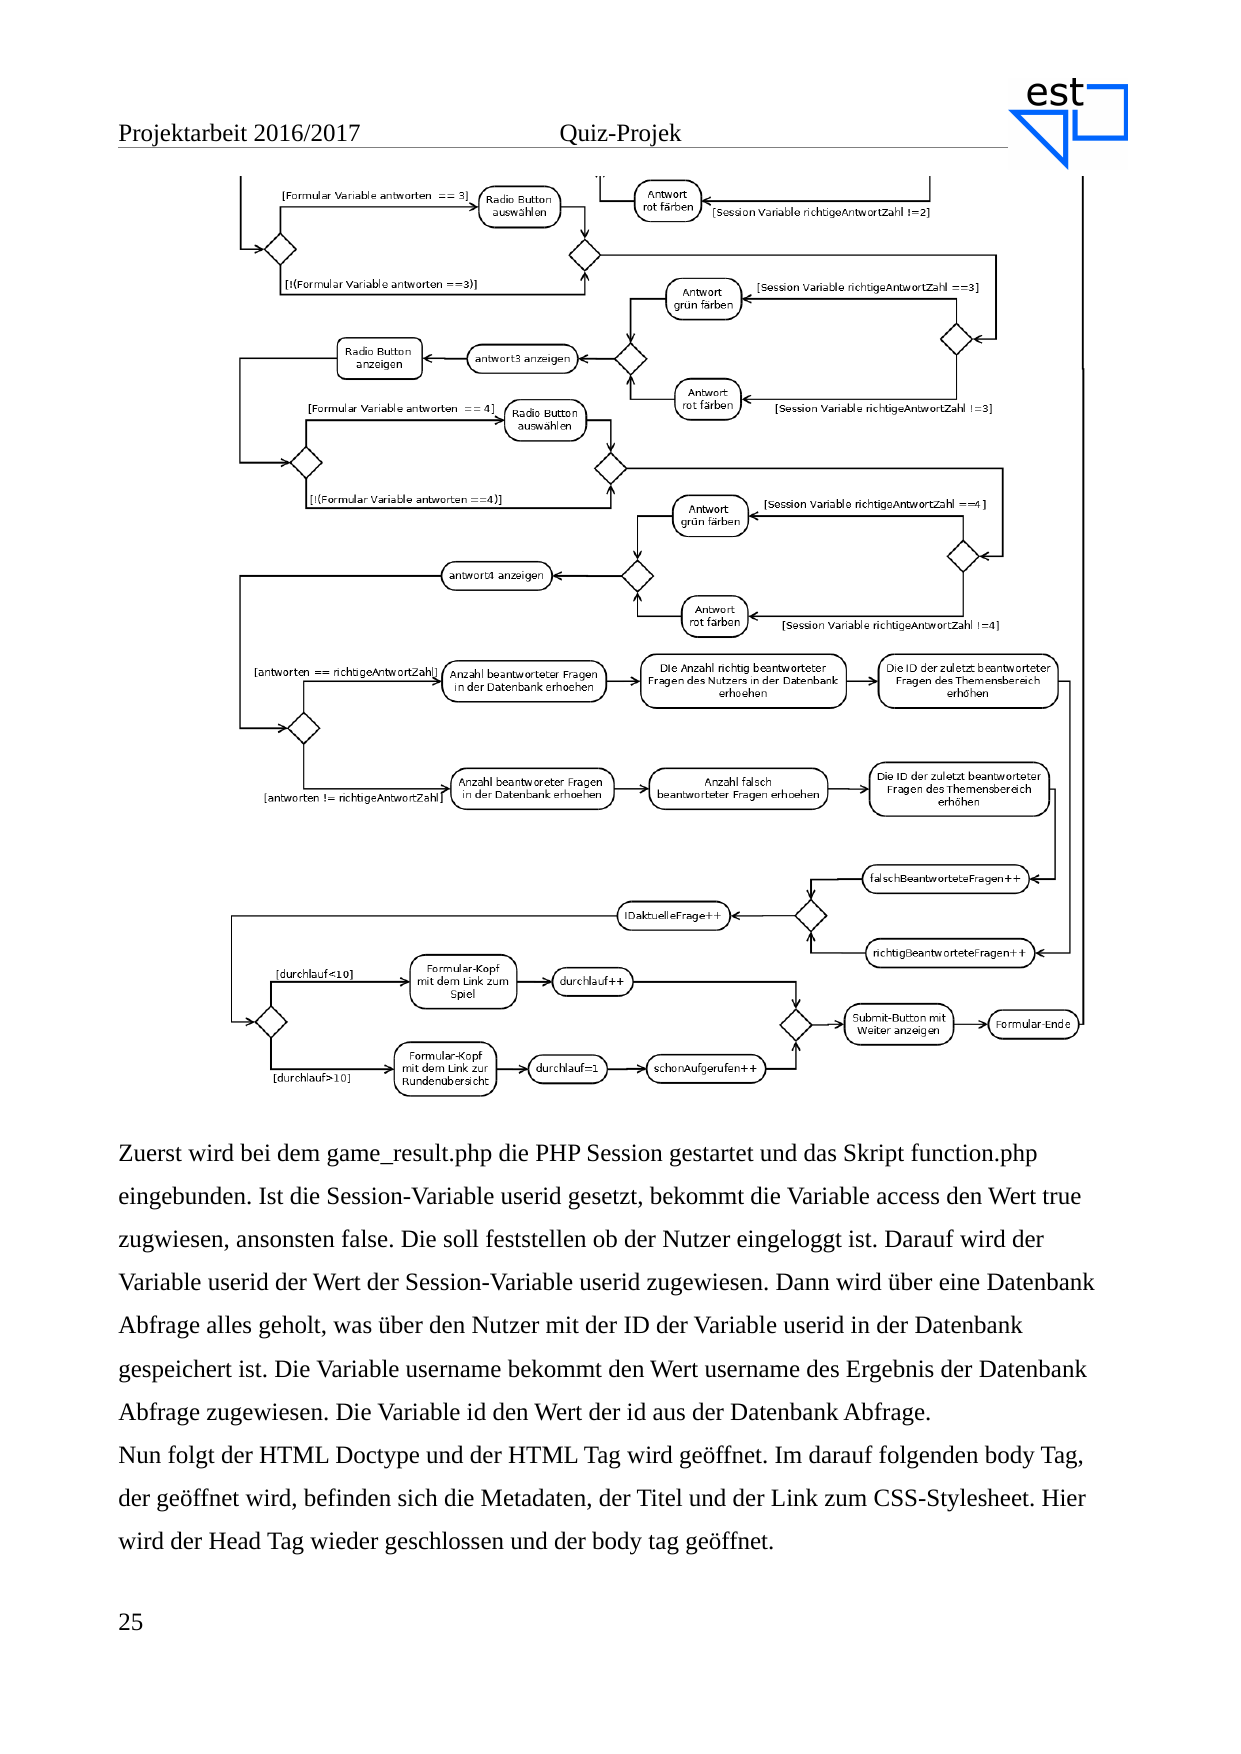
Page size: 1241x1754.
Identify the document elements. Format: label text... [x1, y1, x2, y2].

text Zuerst wird bei dem game_result.php die PHP Session gestartet und das Skript function.php eingebunden. Ist die Session-Variable userid gesetzt, bekommt die Variable access den Wert true zugwiesen, ansonsten false. Die soll feststellen ob der Nutzer eingeloggt ist. Darauf wird der Variable userid der Wert der Session-Variable userid zugewiesen. Dann wird über eine Datenbank Abfrage alles geholt, was über den Nutzer mit der ID der Variable userid in der Datenbank gespeichert ist. Die Variable username bekommt den Wert username des Ergebnis der Datenbank Abfrage zugewiesen. Die Variable id den Wert der id aus der Datenbank Abfrage. [118, 1138, 1122, 1426]
text Nun folgt der HTML Doctype und der HTML Tag wird geöffnet. Im darauf folgenden body Tag, der geöffnet wird, befinden sich die Metadaten, der Titel und der Link zum CSS-Stylesheet. Hier wird der Head Tag wieder geschlossen und der body tag geöffnet. [118, 1440, 1122, 1555]
picture [1008, 78, 1128, 170]
picture [118, 176, 1123, 1097]
